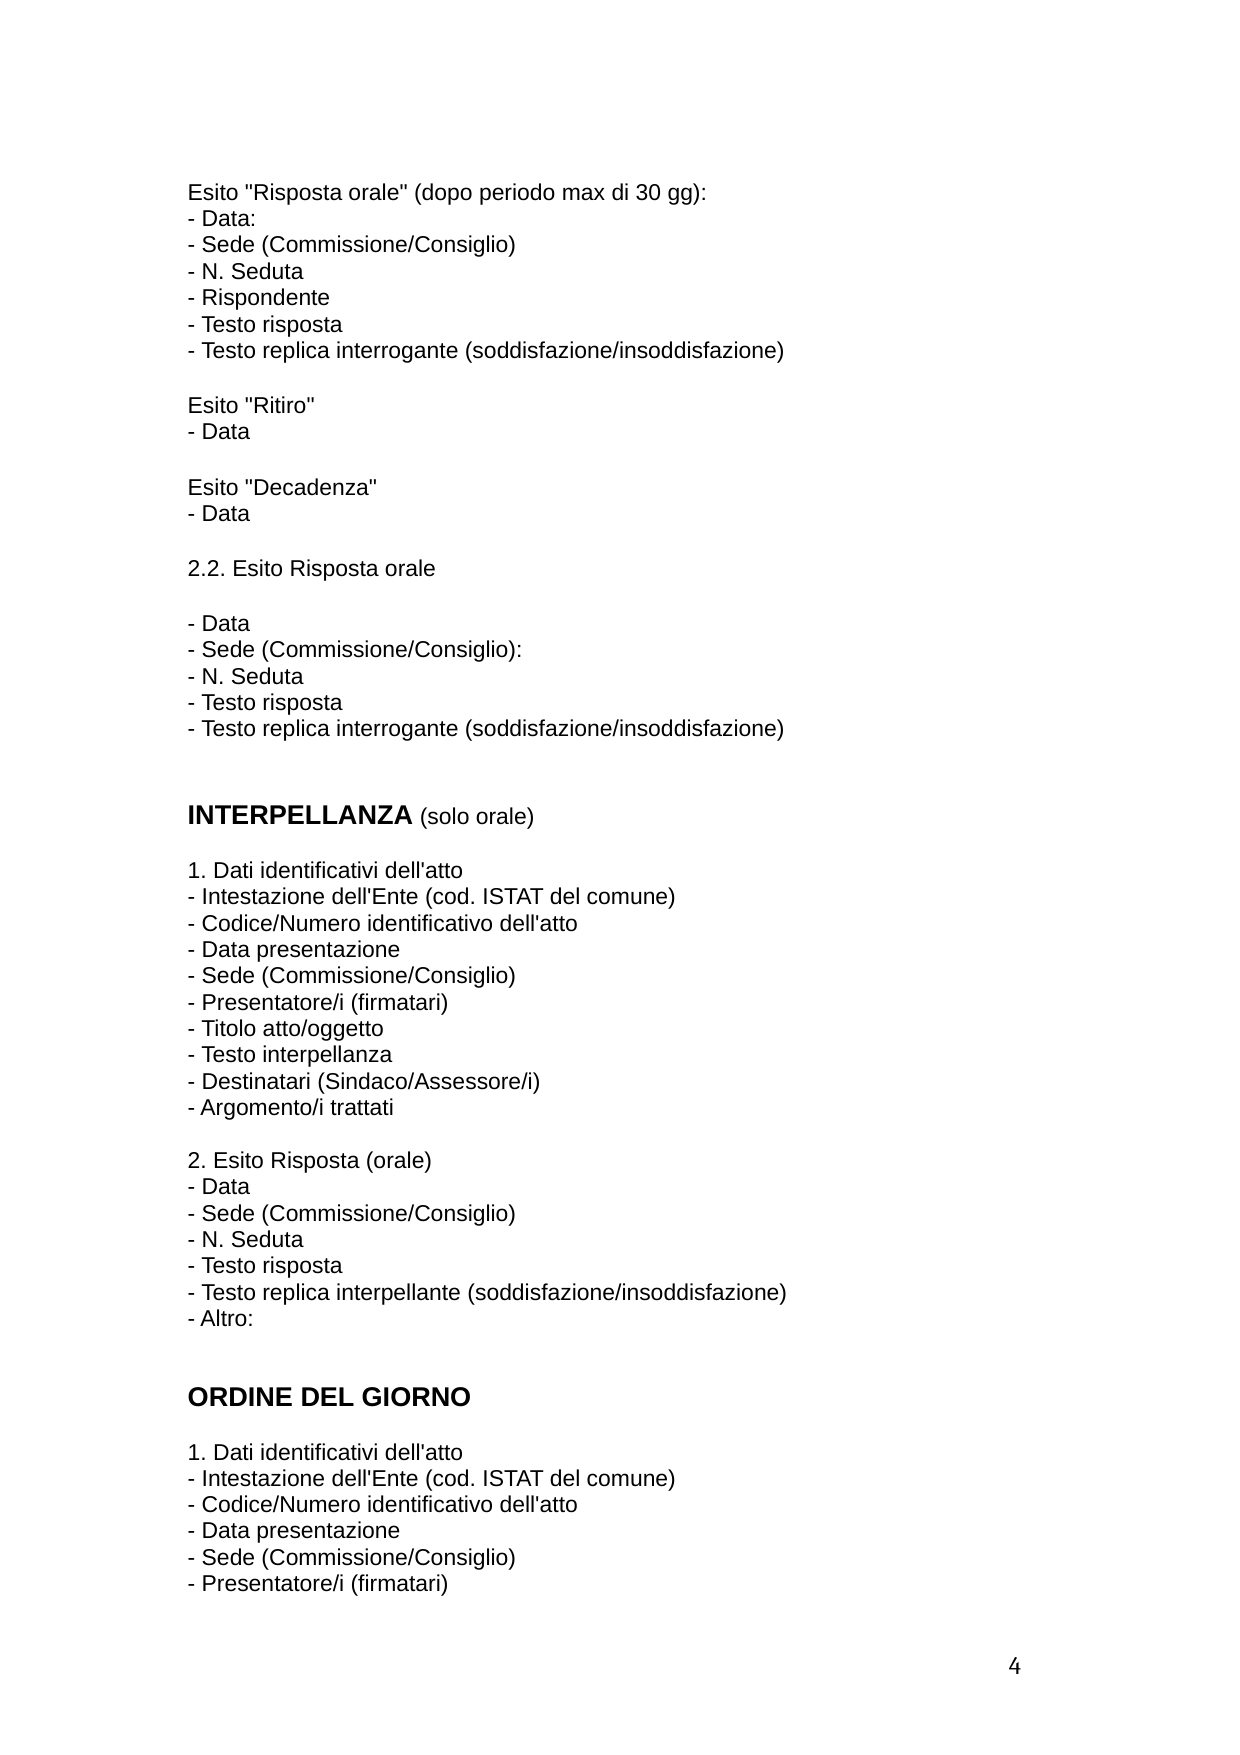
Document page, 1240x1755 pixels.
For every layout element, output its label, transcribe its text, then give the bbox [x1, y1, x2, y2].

text 2.2. Esito Risposta orale [187, 555, 1052, 581]
text 1. Dati identificativi dell'atto [187, 857, 1052, 883]
text - Data: [187, 205, 1052, 231]
text - Sede (Commissione/Consiglio) [187, 962, 1052, 989]
text - N. Seduta [187, 1226, 1052, 1252]
text Esito "Risposta orale" (dopo periodo max di 30 gg): [187, 179, 1052, 205]
text - Codice/Numero identificativo dell'atto [187, 909, 1052, 936]
text - Rispondente [187, 284, 1052, 311]
text - N. Seduta [187, 663, 1052, 689]
text - Codice/Numero identificativo dell'atto [187, 1491, 1052, 1517]
text - Data [187, 610, 1052, 636]
text - Testo replica interrogante (soddisfazione/insoddisfazione) [187, 715, 1052, 742]
text - Data presentazione [187, 1517, 1052, 1544]
text - Presentatore/i (firmatari) [187, 1570, 1052, 1597]
text 2. Esito Risposta (orale) [187, 1147, 1052, 1173]
text - Altro: [187, 1305, 1052, 1331]
text INTERPELLANZA (solo orale) [187, 799, 1052, 831]
text - Sede (Commissione/Consiglio) [187, 1199, 1052, 1226]
text - Sede (Commissione/Consiglio) [187, 1544, 1052, 1570]
text - Testo interpellanza [187, 1041, 1052, 1068]
text - Sede (Commissione/Consiglio): [187, 636, 1052, 663]
text - Argomento/i trattati [187, 1094, 1052, 1120]
text - Data [187, 500, 1052, 526]
text - Data presentazione [187, 936, 1052, 962]
text - Intestazione dell'Ente (cod. ISTAT del comune) [187, 1465, 1052, 1491]
text Esito "Ritiro" [187, 392, 1052, 418]
text - Presentatore/i (firmatari) [187, 989, 1052, 1015]
text - N. Seduta [187, 258, 1052, 284]
text 1. Dati identificativi dell'atto [187, 1438, 1052, 1465]
text Esito "Decadenza" [187, 473, 1052, 500]
text - Sede (Commissione/Consiglio) [187, 231, 1052, 258]
text - Intestazione dell'Ente (cod. ISTAT del comune) [187, 883, 1052, 909]
text - Testo replica interpellante (soddisfazione/insoddisfazione) [187, 1278, 1052, 1305]
text - Testo risposta [187, 689, 1052, 715]
subtitle ORDINE DEL GIORNO [187, 1381, 1052, 1412]
text - Data [187, 1173, 1052, 1199]
text - Testo risposta [187, 311, 1052, 337]
text - Testo replica interrogante (soddisfazione/insoddisfazione) [187, 337, 1052, 363]
text - Data [187, 418, 1052, 445]
text - Destinatari (Sindaco/Assessore/i) [187, 1068, 1052, 1094]
text - Testo risposta [187, 1252, 1052, 1278]
text - Titolo atto/oggetto [187, 1015, 1052, 1041]
